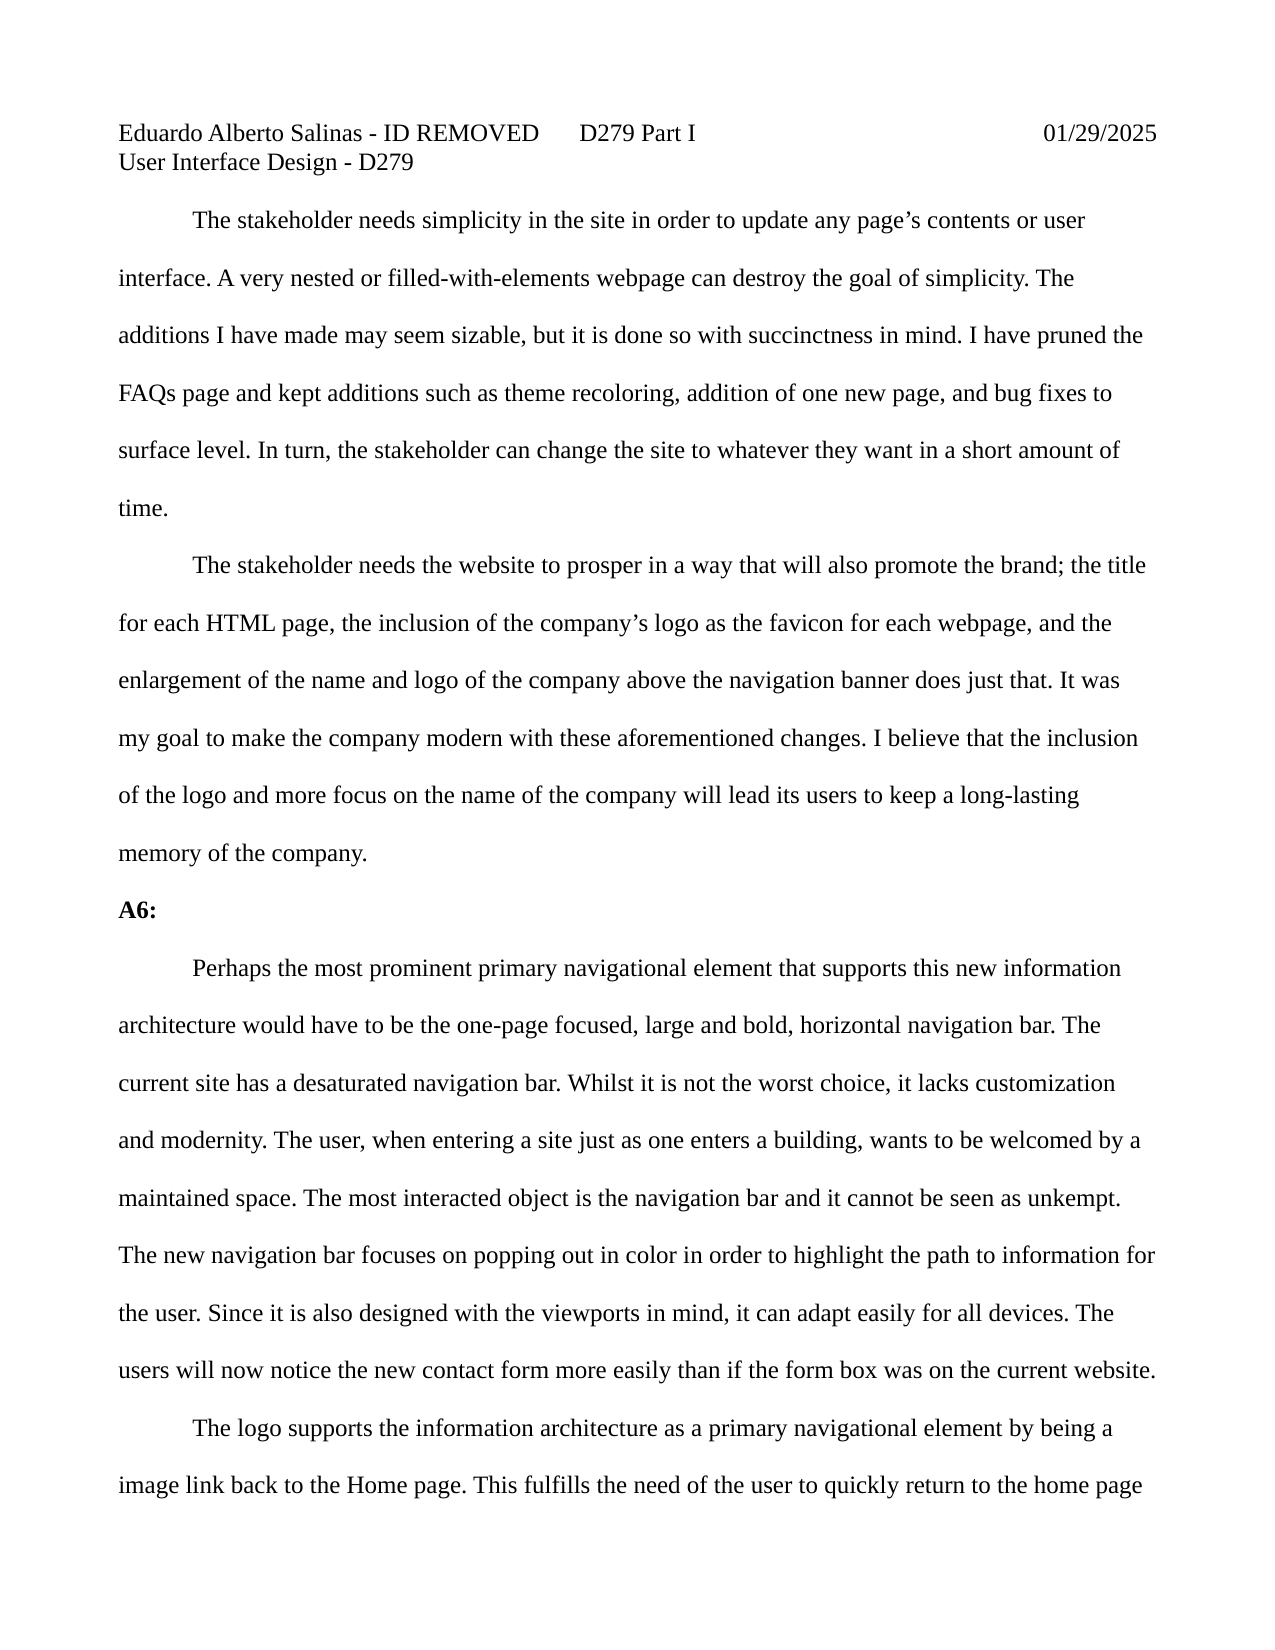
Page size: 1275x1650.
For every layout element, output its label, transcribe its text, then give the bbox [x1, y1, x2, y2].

text Perhaps the most prominent primary navigational element that supports this new information architecture would have to be the one-page focused, large and bold, horizontal navigation bar. The current site has a desaturated navigation bar. Whilst it is not the worst choice, it lacks customization and modernity. The user, when entering a site just as one enters a building, wants to be welcomed by a maintained space. The most interacted object is the navigation bar and it cannot be seen as unkempt. The new navigation bar focuses on popping out in color in order to highlight the path to information for the user. Since it is also designed with the viewports in mind, it can adapt easily for all devices. The users will now notice the new contact form more easily than if the form box was on the current website. [118, 953, 1157, 1384]
text The stakeholder needs the website to prosper in a way that will also promote the brand; the title for each HTML page, the inclusion of the company’s logo as the favicon for each webpage, and the enlargement of the name and logo of the company above the navigation banner does just that. It was my goal to make the company modern with these aforementioned changes. I believe that the inclusion of the logo and more focus on the name of the company will lead its users to keep a long-lasting memory of the company. [118, 550, 1157, 866]
text A6: [118, 895, 1157, 924]
text The logo supports the information architecture as a primary navigational element by being a image link back to the Home page. This fulfills the need of the user to quickly return to the home page [118, 1413, 1157, 1499]
text The stakeholder needs simplicity in the site in order to update any page’s contents or user interface. A very nested or filled-with-elements webpage can destroy the goal of simplicity. The additions I have made may seem sizable, but it is done so with succinctness in mind. I have pruned the FAQs page and kept additions such as theme recoloring, addition of one new page, and bug fixes to surface level. In turn, the stakeholder can change the site to whatever they want in a short amount of time. [118, 205, 1157, 521]
